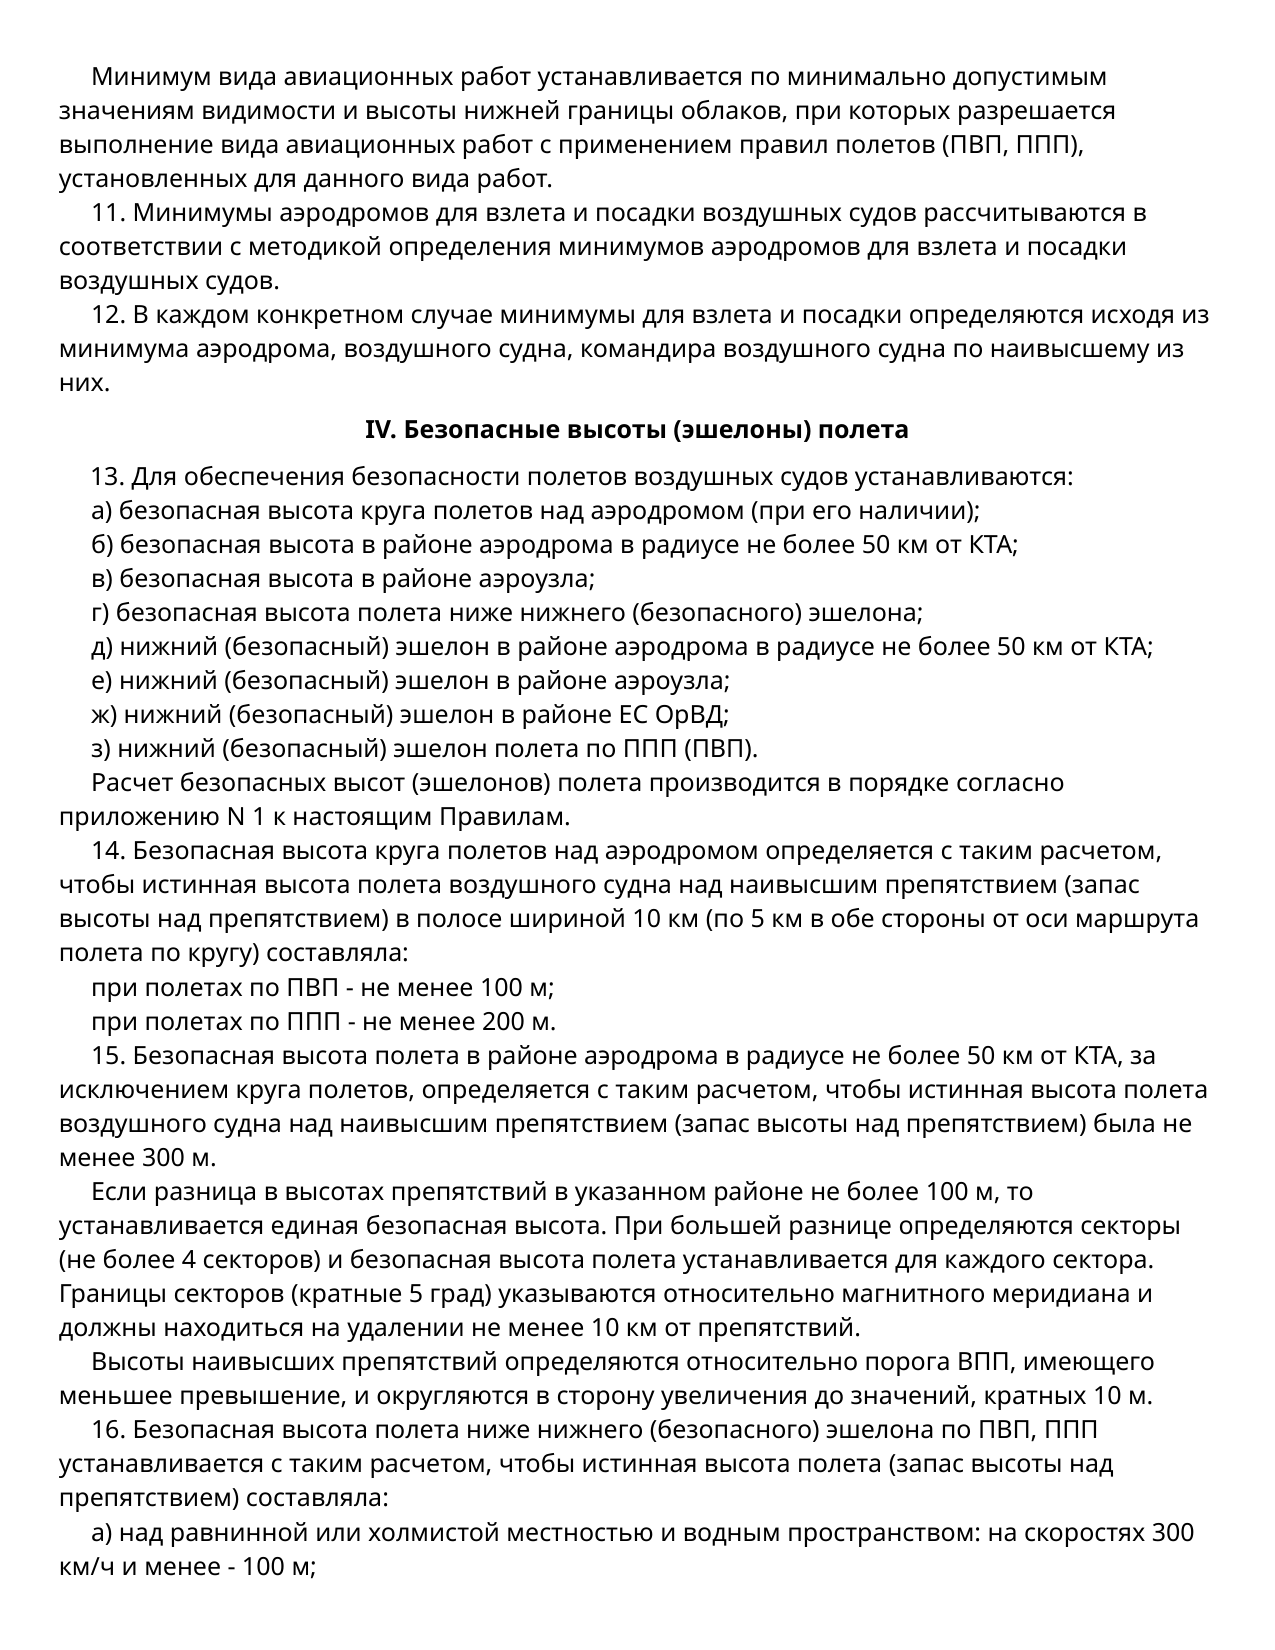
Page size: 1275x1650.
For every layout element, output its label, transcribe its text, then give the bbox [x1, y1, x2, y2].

text IV. Безопасные высоты (эшелоны) полета [58, 412, 1216, 446]
text Минимум вида авиационных работ устанавливается по минимально допустимым значениям видимости и высоты нижней границы облаков, при которых разрешается выполнение вида авиационных работ с применением правил полетов (ПВП, ППП), установленных для данного вида работ. 11. Минимумы аэродромов для взлета и посадки воздушных судов рассчитываются в соответствии с методикой определения минимумов аэродромов для взлета и посадки воздушных судов. 12. В каждом конкретном случае минимумы для взлета и посадки определяются исходя из минимума аэродрома, воздушного судна, командира воздушного судна по наивысшему из них. [58, 58, 1216, 399]
text 13. Для обеспечения безопасности полетов воздушных судов устанавливаются: а) безопасная высота круга полетов над аэродромом (при его наличии); б) безопасная высота в районе аэродрома в радиусе не более 50 км от КТА; в) безопасная высота в районе аэроузла; г) безопасная высота полета ниже нижнего (безопасного) эшелона; д) нижний (безопасный) эшелон в районе аэродрома в радиусе не более 50 км от КТА; е) нижний (безопасный) эшелон в районе аэроузла; ж) нижний (безопасный) эшелон в районе ЕС ОрВД; з) нижний (безопасный) эшелон полета по ППП (ПВП). Расчет безопасных высот (эшелонов) полета производится в порядке согласно приложению N 1 к настоящим Правилам. 14. Безопасная высота круга полетов над аэродромом определяется с таким расчетом, чтобы истинная высота полета воздушного судна над наивысшим препятствием (запас высоты над препятствием) в полосе шириной 10 км (по 5 км в обе стороны от оси маршрута полета по кругу) составляла: при полетах по ПВП - не менее 100 м; при полетах по ППП - не менее 200 м. 15. Безопасная высота полета в районе аэродрома в радиусе не более 50 км от КТА, за исключением круга полетов, определяется с таким расчетом, чтобы истинная высота полета воздушного судна над наивысшим препятствием (запас высоты над препятствием) была не менее 300 м. Если разница в высотах препятствий в указанном районе не более 100 м, то устанавливается единая безопасная высота. При большей разнице определяются секторы (не более 4 секторов) и безопасная высота полета устанавливается для каждого сектора. Границы секторов (кратные 5 град) указываются относительно магнитного меридиана и должны находиться на удалении не менее 10 км от препятствий. Высоты наивысших препятствий определяются относительно порога ВПП, имеющего меньшее превышение, и округляются в сторону увеличения до значений, кратных 10 м. 16. Безопасная высота полета ниже нижнего (безопасного) эшелона по ПВП, ППП устанавливается с таким расчетом, чтобы истинная высота полета (запас высоты над препятствием) составляла: а) над равнинной или холмистой местностью и водным пространством: на скоростях 300 км/ч и менее - 100 м; [58, 458, 1216, 1582]
